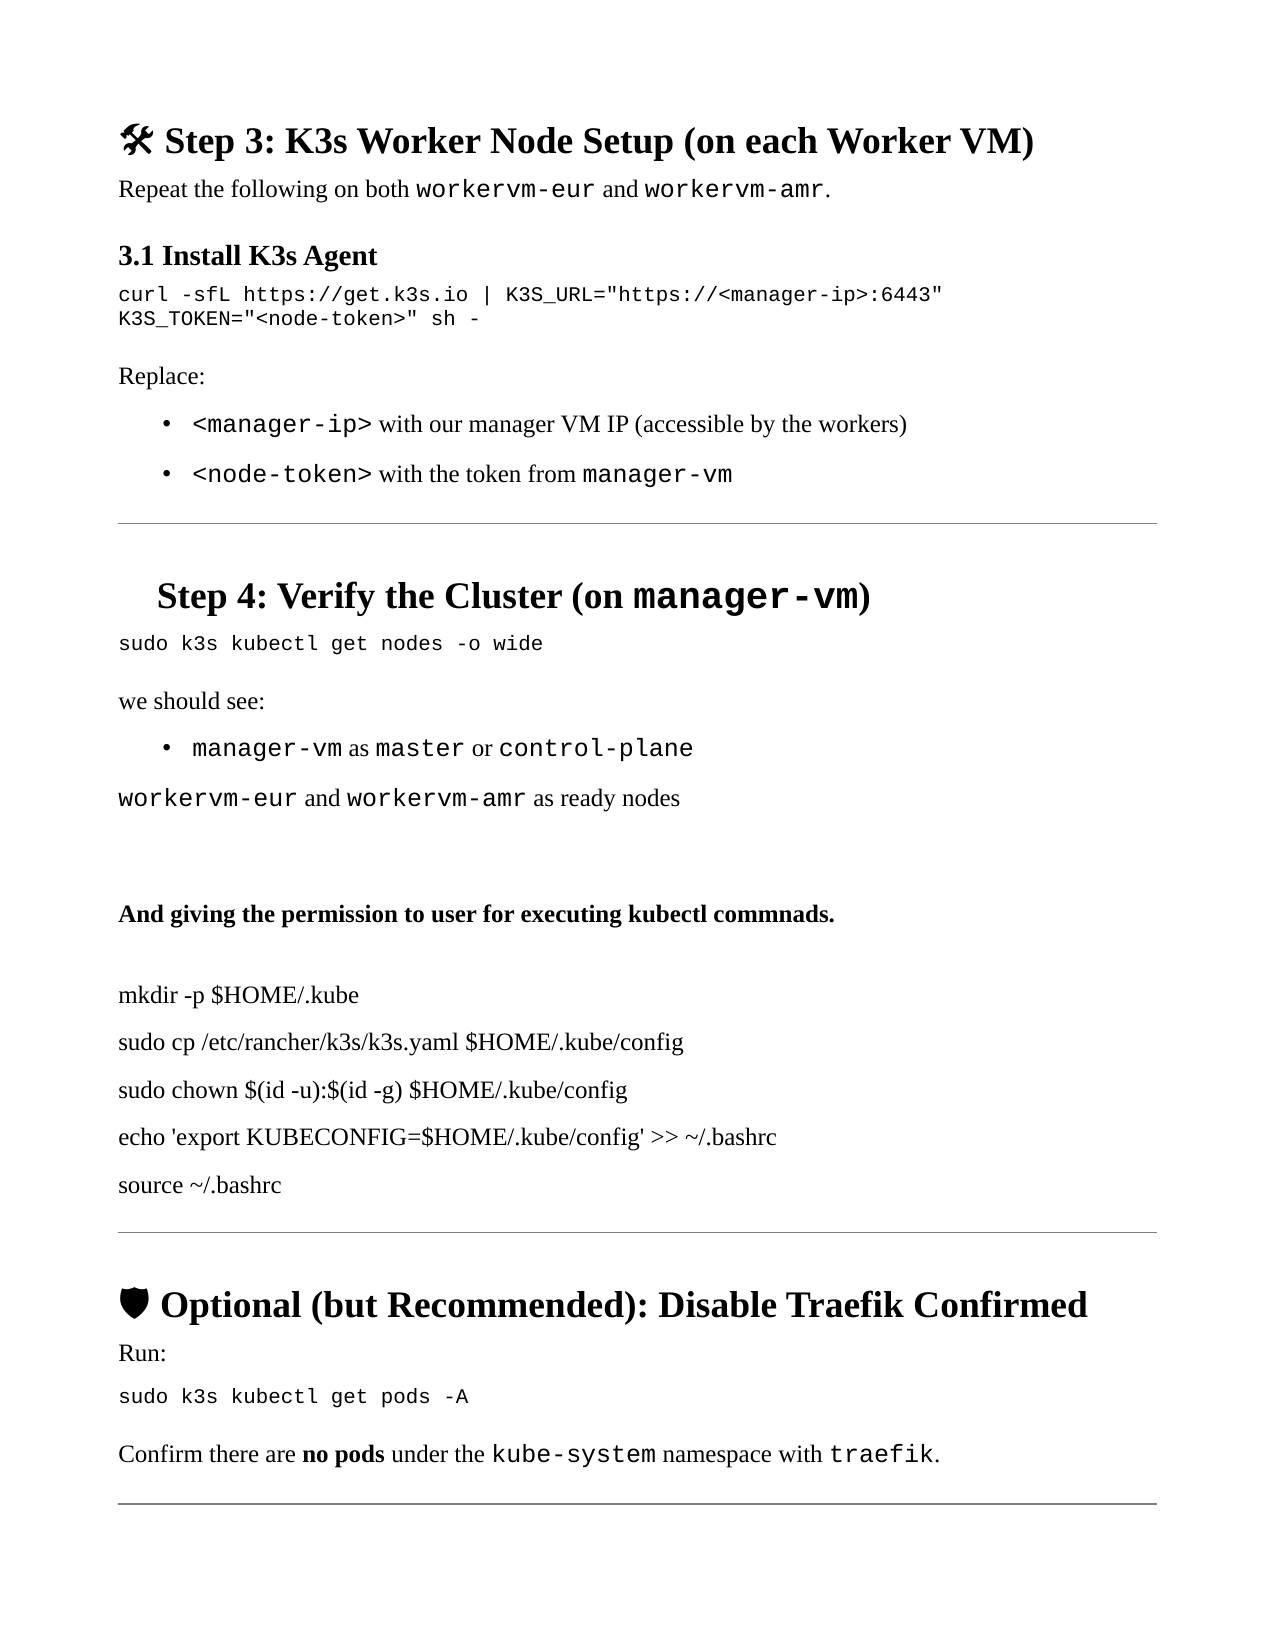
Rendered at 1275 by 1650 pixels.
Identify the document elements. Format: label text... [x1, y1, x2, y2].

text mkdir -p $HOME/.kube [118, 980, 1157, 1008]
text Confirm there are no pods under the kube-system namespace with traefik. [118, 1439, 1157, 1470]
text workervm-eur and workervm-amr as ready nodes [118, 783, 1157, 880]
text we should see: [118, 686, 1157, 714]
text source ~/.bashrc [118, 1170, 1157, 1199]
subtitle 🛡️ Optional (but Recommended): Disable Traefik Confirmed [118, 1283, 1157, 1326]
text sudo k3s kubectl get nodes -o wide [118, 633, 1157, 656]
list <manager-ip> with our manager VM IP (accessible by the workers) [162, 409, 1157, 439]
subtitle ✅ Step 4: Verify the Cluster (on manager-vm) [118, 574, 1157, 620]
text echo 'export KUBECONFIG=$HOME/.kube/config' >> ~/.bashrc [118, 1122, 1157, 1151]
list <node-token> with the token from manager-vm [162, 459, 1157, 489]
text sudo k3s kubectl get pods -A [118, 1386, 1157, 1410]
list manager-vm as master or control-plane [162, 733, 1157, 764]
text Run: [118, 1338, 1157, 1367]
text Replace: [118, 361, 1157, 390]
text Repeat the following on both workervm-eur and workervm-amr. [118, 174, 1157, 204]
text And giving the permission to user for executing kubectl commnads. [118, 899, 1157, 961]
subtitle 3.1 Install K3s Agent [118, 238, 1157, 272]
text sudo chown $(id -u):$(id -g) $HOME/.kube/config [118, 1075, 1157, 1104]
text sudo cp /etc/rancher/k3s/k3s.yaml $HOME/.kube/config [118, 1027, 1157, 1056]
text curl -sfL https://get.k3s.io | K3S_URL="https://<manager-ip>:6443" K3S_TOKEN="<node-token>" sh - [118, 284, 1157, 332]
subtitle 🛠️ Step 3: K3s Worker Node Setup (on each Worker VM) [118, 118, 1157, 161]
